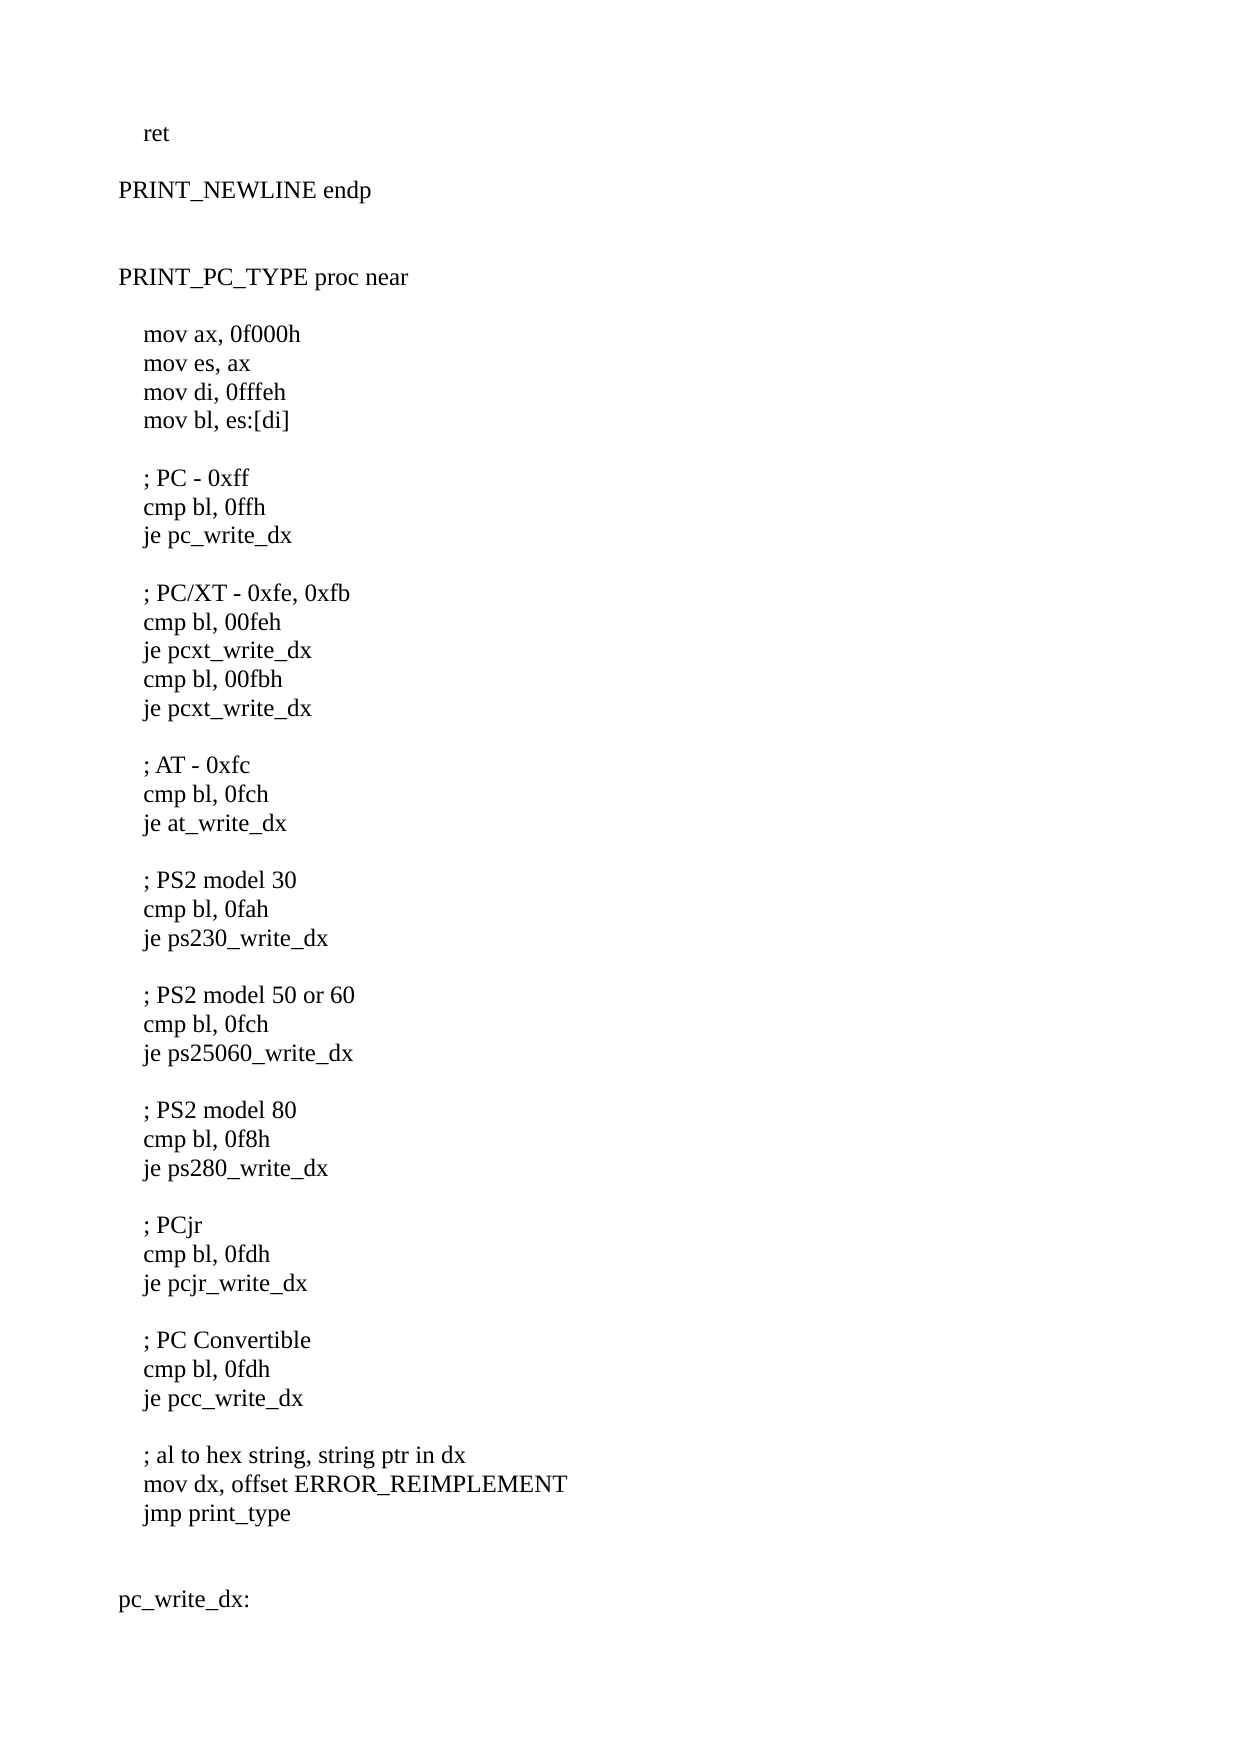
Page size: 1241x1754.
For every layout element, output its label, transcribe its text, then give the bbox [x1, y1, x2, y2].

text mov dx, offset ERROR_REIMPLEMENT [118, 1469, 1122, 1498]
text je pc_write_dx [118, 521, 1122, 549]
text je ps280_write_dx [118, 1153, 1122, 1182]
text mov ax, 0f000h [118, 319, 1122, 348]
text ; PC - 0xff [118, 463, 1122, 492]
text cmp bl, 0ffh [118, 492, 1122, 521]
text cmp bl, 0fdh [118, 1239, 1122, 1268]
text ret [118, 118, 1122, 147]
text cmp bl, 0fch [118, 779, 1122, 808]
text cmp bl, 0f8h [118, 1124, 1122, 1153]
text ; PS2 model 80 [118, 1096, 1122, 1124]
text jmp print_type [118, 1498, 1122, 1527]
text je ps25060_write_dx [118, 1038, 1122, 1067]
text ; PS2 model 50 or 60 [118, 981, 1122, 1009]
text ; PC Convertible [118, 1326, 1122, 1354]
text mov di, 0fffeh [118, 377, 1122, 406]
text ; PCjr [118, 1211, 1122, 1239]
text ; AT - 0xfc [118, 751, 1122, 779]
text je ps230_write_dx [118, 923, 1122, 952]
text cmp bl, 0fdh [118, 1354, 1122, 1383]
text PRINT_PC_TYPE proc near [118, 262, 1122, 291]
text je pcxt_write_dx [118, 636, 1122, 664]
text cmp bl, 0fch [118, 1009, 1122, 1038]
text mov es, ax [118, 348, 1122, 377]
text pc_write_dx: [118, 1584, 1122, 1613]
text ; PC/XT - 0xfe, 0xfb [118, 578, 1122, 607]
text ; al to hex string, string ptr in dx [118, 1441, 1122, 1469]
text cmp bl, 00fbh [118, 664, 1122, 693]
text ; PS2 model 30 [118, 866, 1122, 894]
text je pcxt_write_dx [118, 693, 1122, 722]
text mov bl, es:[di] [118, 406, 1122, 434]
text je pcjr_write_dx [118, 1268, 1122, 1297]
text PRINT_NEWLINE endp [118, 176, 1122, 204]
text je at_write_dx [118, 808, 1122, 837]
text cmp bl, 0fah [118, 894, 1122, 923]
text je pcc_write_dx [118, 1383, 1122, 1412]
text cmp bl, 00feh [118, 607, 1122, 636]
